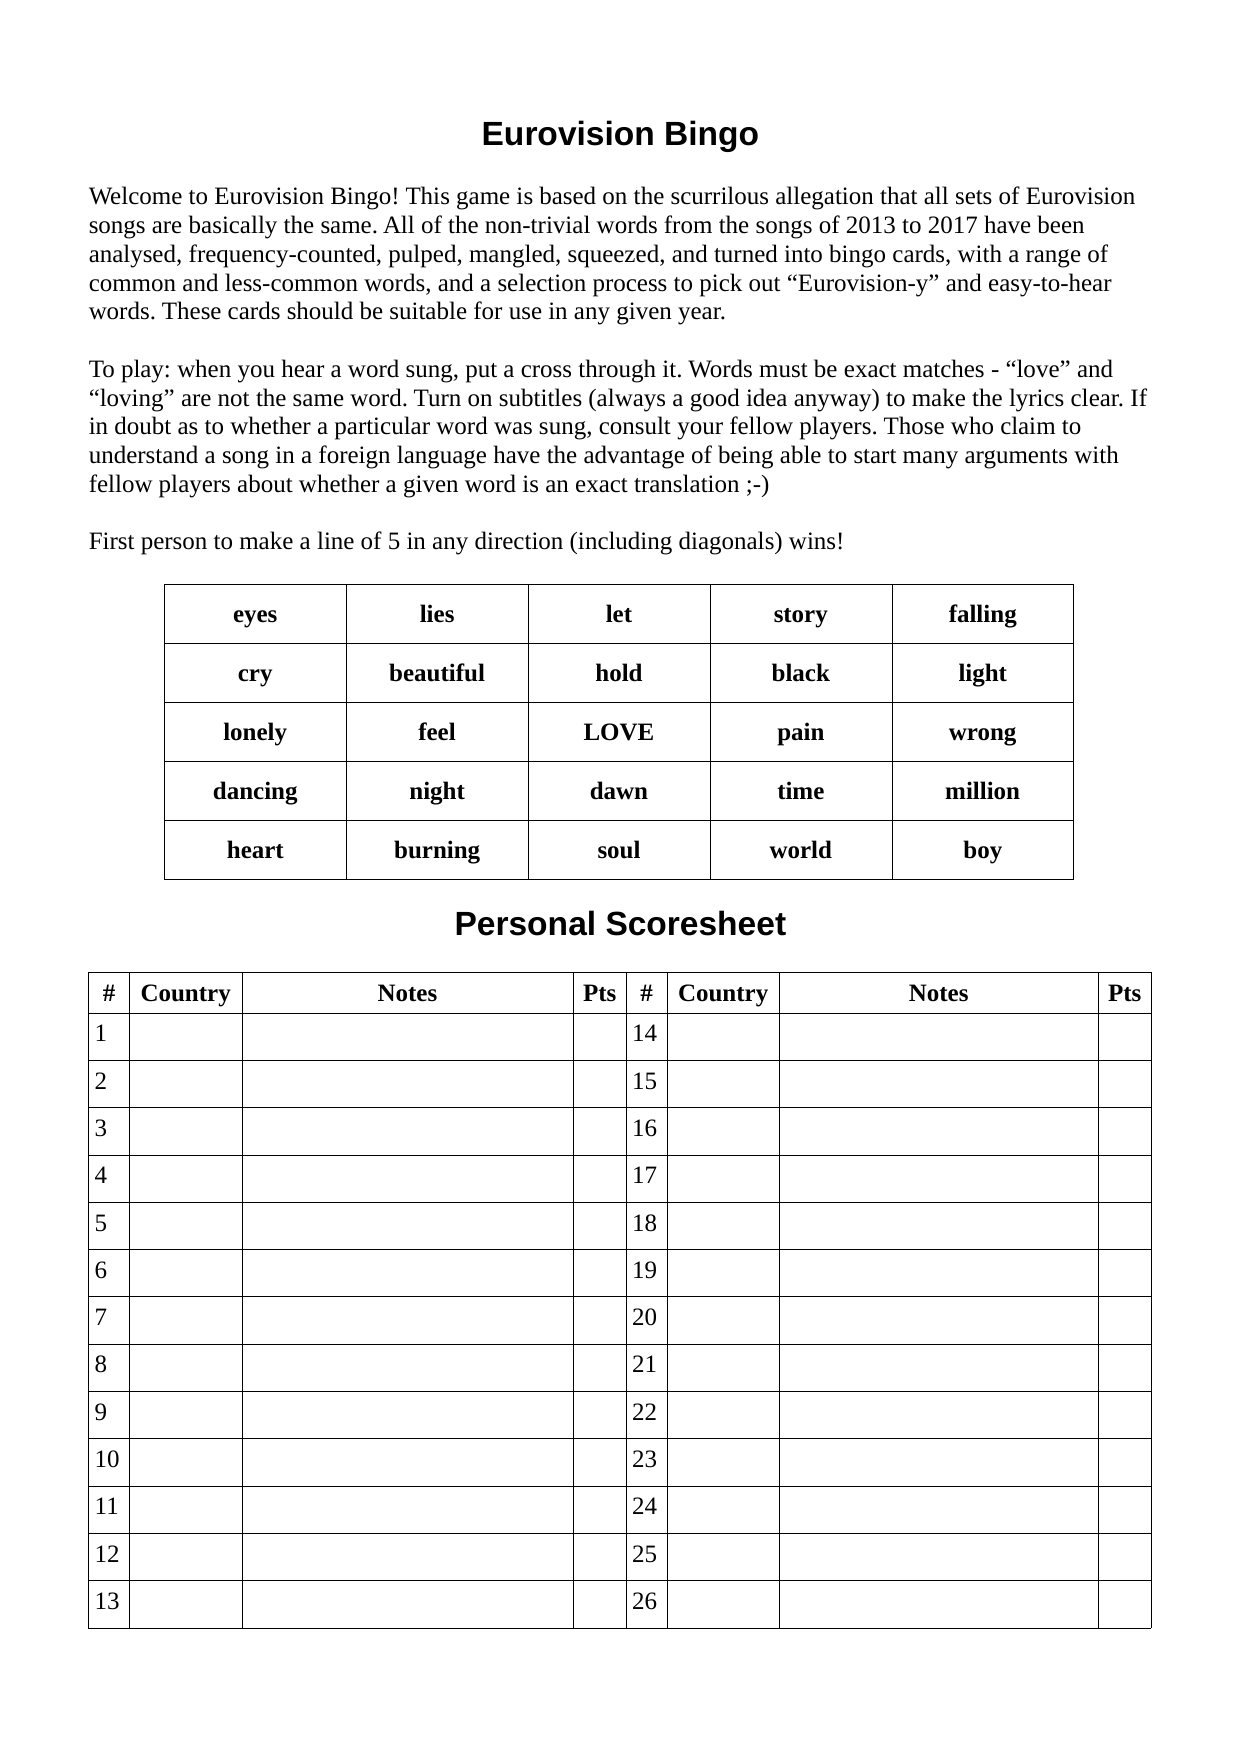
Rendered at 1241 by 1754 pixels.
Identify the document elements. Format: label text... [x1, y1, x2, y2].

table_cell [780, 1250, 1098, 1296]
table_cell [130, 1345, 242, 1391]
table_cell [130, 1061, 242, 1107]
table_cell [1099, 1203, 1151, 1249]
table_cell [1099, 1014, 1151, 1060]
table_cell 7 [89, 1297, 129, 1344]
table_cell [780, 1534, 1098, 1580]
table_cell hold [529, 644, 710, 702]
table_cell [243, 1534, 573, 1580]
table_cell [243, 1439, 573, 1486]
table_cell [574, 1250, 626, 1296]
table_cell [574, 1345, 626, 1391]
table_header Notes [780, 973, 1098, 1013]
table_cell [574, 1108, 626, 1154]
table_cell 12 [89, 1534, 129, 1580]
table_cell [780, 1014, 1098, 1060]
table_header story [711, 585, 892, 643]
table_cell [574, 1014, 626, 1060]
table_cell [1099, 1250, 1151, 1296]
table_header falling [893, 585, 1073, 643]
table_cell [574, 1581, 626, 1627]
table_header # [89, 973, 129, 1013]
table_cell 11 [89, 1487, 129, 1533]
table_cell dancing [165, 762, 346, 820]
table_header # [627, 973, 667, 1013]
table_cell 8 [89, 1345, 129, 1391]
table_header Country [668, 973, 779, 1013]
table_cell [668, 1534, 779, 1580]
table_cell [780, 1108, 1098, 1154]
table_cell [780, 1061, 1098, 1107]
table_cell [130, 1297, 242, 1344]
table_cell [668, 1156, 779, 1202]
table_cell 1 [89, 1014, 129, 1060]
table_cell [1099, 1061, 1151, 1107]
table_cell [668, 1345, 779, 1391]
table_cell [1099, 1581, 1151, 1627]
table_cell 5 [89, 1203, 129, 1249]
table_cell million [893, 762, 1073, 820]
table_cell [780, 1297, 1098, 1344]
table_header Country [130, 973, 242, 1013]
table_cell 16 [627, 1108, 667, 1154]
table_header let [529, 585, 710, 643]
table_cell [1099, 1487, 1151, 1533]
table_cell [668, 1014, 779, 1060]
table_cell [668, 1581, 779, 1627]
table_cell [668, 1392, 779, 1438]
table_cell 23 [627, 1439, 667, 1486]
table_cell wrong [893, 703, 1073, 761]
table_cell 22 [627, 1392, 667, 1438]
table_cell [1099, 1108, 1151, 1154]
table_cell [130, 1250, 242, 1296]
table_cell [668, 1250, 779, 1296]
table_header Pts [574, 973, 626, 1013]
table_cell [574, 1297, 626, 1344]
table_cell [243, 1250, 573, 1296]
subtitle Personal Scoresheet [88, 904, 1152, 943]
table_cell [130, 1581, 242, 1627]
table_cell dawn [529, 762, 710, 820]
table_cell 18 [627, 1203, 667, 1249]
table_header lies [347, 585, 528, 643]
table_cell [780, 1156, 1098, 1202]
table_cell [1099, 1534, 1151, 1580]
table_cell 3 [89, 1108, 129, 1154]
table_cell 15 [627, 1061, 667, 1107]
table_cell [130, 1203, 242, 1249]
table_cell [130, 1392, 242, 1438]
table_cell pain [711, 703, 892, 761]
text Welcome to Eurovision Bingo! This game is based on the scurrilous allegation that all sets of Eurovision songs are basically the same. All of the non-trivial words from the songs of 2013 to 2017 have been analysed, frequency-counted, pulped, mangled, squeezed, and turned into bingo cards, with a range of common and less-common words, and a selection process to pick out “Eurovision-y” and easy-to-hear words. These cards should be suitable for use in any given year. [88, 181, 1152, 325]
table_cell cry [165, 644, 346, 702]
table_cell [1099, 1392, 1151, 1438]
table_cell light [893, 644, 1073, 702]
table_cell [243, 1014, 573, 1060]
table_cell [668, 1203, 779, 1249]
table_cell [780, 1439, 1098, 1486]
table_cell [574, 1203, 626, 1249]
table_cell 4 [89, 1156, 129, 1202]
table_cell [780, 1392, 1098, 1438]
table_cell lonely [165, 703, 346, 761]
table_cell LOVE [529, 703, 710, 761]
table_cell [668, 1487, 779, 1533]
table_cell 2 [89, 1061, 129, 1107]
table_cell 9 [89, 1392, 129, 1438]
table_cell [130, 1487, 242, 1533]
table_cell time [711, 762, 892, 820]
table_cell [668, 1439, 779, 1486]
table_cell [574, 1487, 626, 1533]
table_cell [243, 1392, 573, 1438]
table_cell [668, 1108, 779, 1154]
table_cell [243, 1487, 573, 1533]
table_cell [130, 1156, 242, 1202]
text To play: when you hear a word sung, put a cross through it. Words must be exact matches - “love” and “loving” are not the same word. Turn on subtitles (always a good idea anyway) to make the lyrics clear. If in doubt as to whether a particular word was sung, consult your fellow players. Those who claim to understand a song in a foreign language have the advantage of being able to start many arguments with fellow players about whether a given word is an exact translation ;-) [88, 354, 1152, 498]
table_cell [130, 1439, 242, 1486]
table_cell [1099, 1345, 1151, 1391]
table_cell black [711, 644, 892, 702]
table_cell [243, 1203, 573, 1249]
table_cell [1099, 1156, 1151, 1202]
table_cell 10 [89, 1439, 129, 1486]
table_cell [780, 1203, 1098, 1249]
table_cell 14 [627, 1014, 667, 1060]
table_cell [780, 1581, 1098, 1627]
table_cell [780, 1487, 1098, 1533]
table_cell [668, 1061, 779, 1107]
subtitle Eurovision Bingo [88, 113, 1152, 152]
table_header Pts [1099, 973, 1151, 1013]
table_cell 6 [89, 1250, 129, 1296]
table_cell 21 [627, 1345, 667, 1391]
table_cell heart [165, 821, 346, 879]
table_cell burning [347, 821, 528, 879]
table_cell [574, 1392, 626, 1438]
table_cell beautiful [347, 644, 528, 702]
table_cell [1099, 1439, 1151, 1486]
table_cell 19 [627, 1250, 667, 1296]
table_cell [243, 1108, 573, 1154]
table_cell [130, 1014, 242, 1060]
table_cell [574, 1061, 626, 1107]
table_cell 20 [627, 1297, 667, 1344]
text First person to make a line of 5 in any direction (including diagonals) wins! [88, 526, 1152, 555]
table_cell feel [347, 703, 528, 761]
table_cell 24 [627, 1487, 667, 1533]
table_cell night [347, 762, 528, 820]
table_cell [243, 1345, 573, 1391]
table_cell 17 [627, 1156, 667, 1202]
table_cell 26 [627, 1581, 667, 1627]
table_cell [780, 1345, 1098, 1391]
table_cell [243, 1061, 573, 1107]
table_header Notes [243, 973, 573, 1013]
table_cell [668, 1297, 779, 1344]
table_cell 13 [89, 1581, 129, 1627]
table_cell [574, 1156, 626, 1202]
table_cell [130, 1108, 242, 1154]
table_cell [243, 1581, 573, 1627]
table_cell [243, 1156, 573, 1202]
table_cell [130, 1534, 242, 1580]
table_cell soul [529, 821, 710, 879]
table_cell world [711, 821, 892, 879]
table_cell 25 [627, 1534, 667, 1580]
table_cell boy [893, 821, 1073, 879]
table_header eyes [165, 585, 346, 643]
table_cell [574, 1439, 626, 1486]
table_cell [574, 1534, 626, 1580]
table_cell [1099, 1297, 1151, 1344]
table_cell [243, 1297, 573, 1344]
